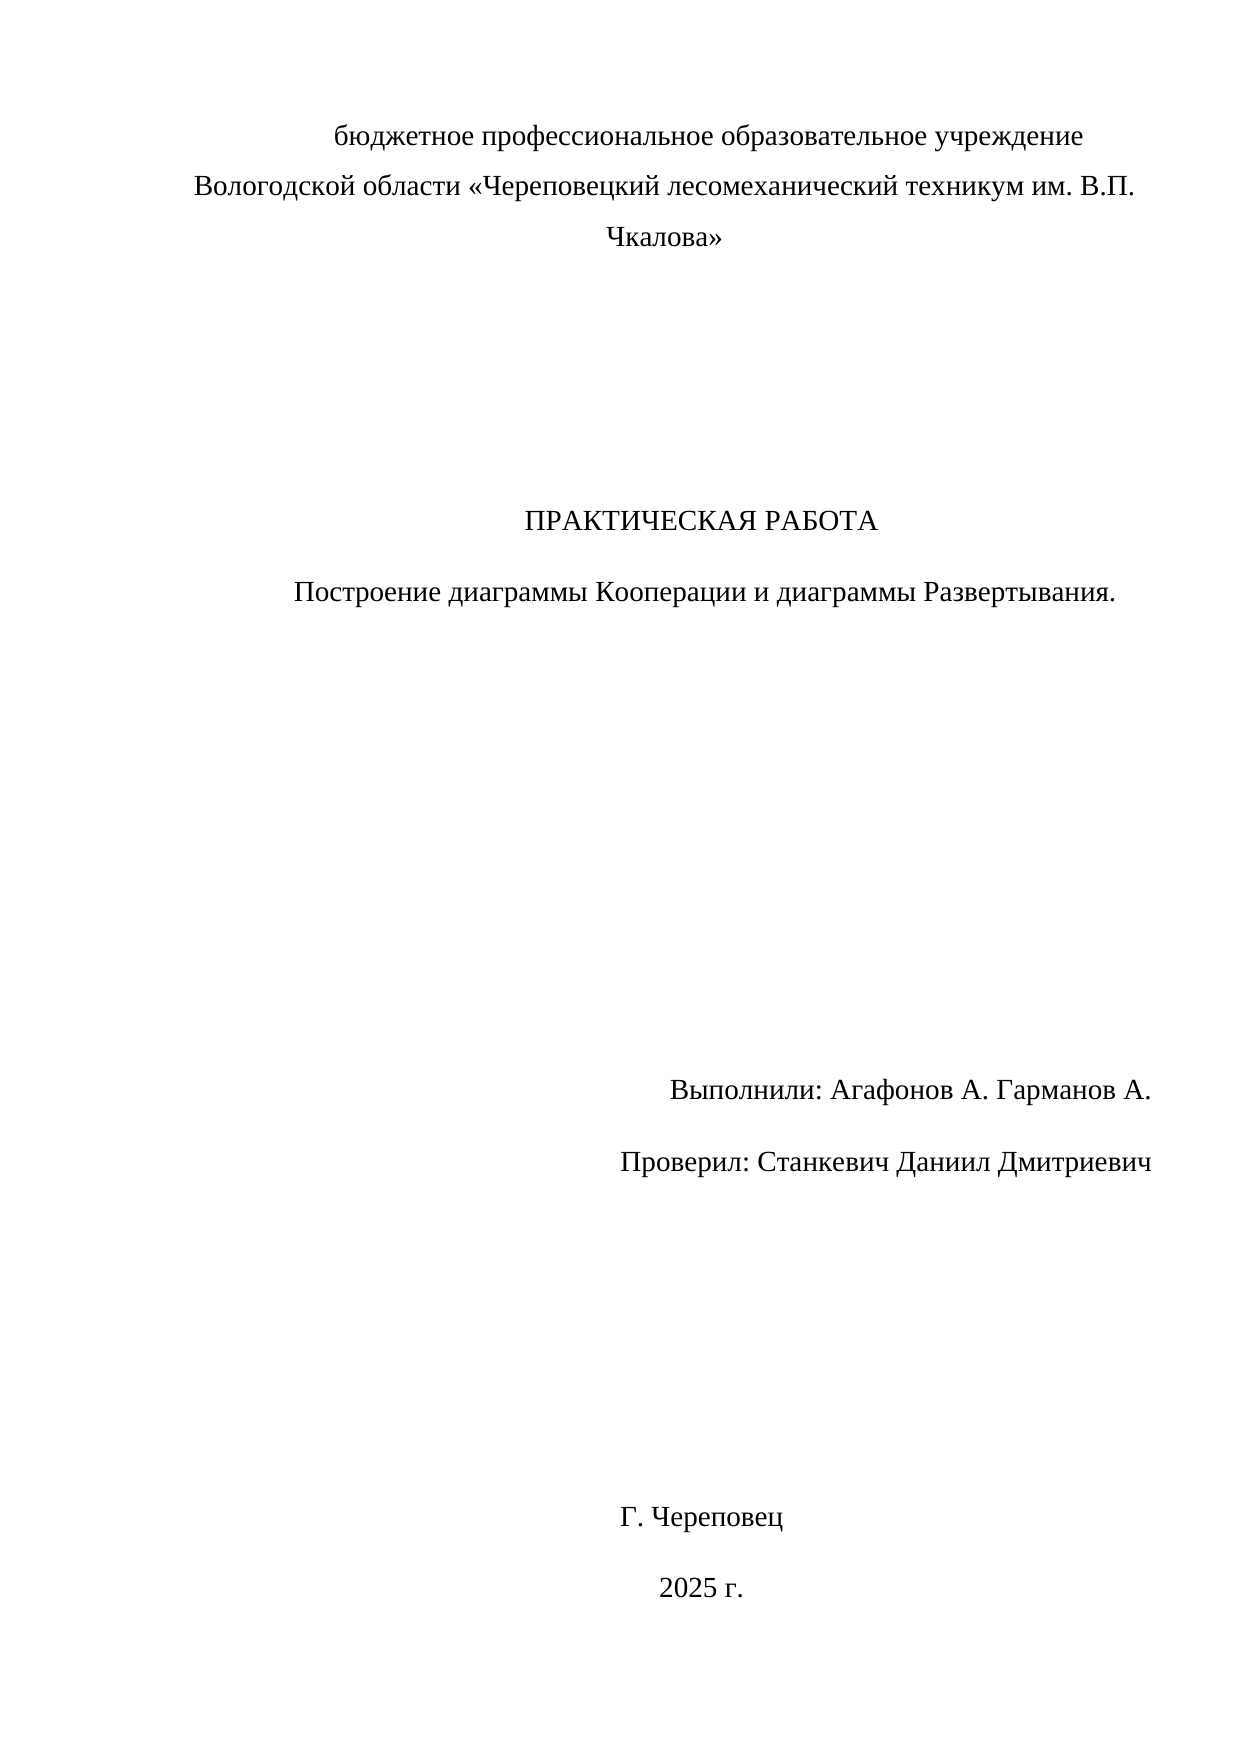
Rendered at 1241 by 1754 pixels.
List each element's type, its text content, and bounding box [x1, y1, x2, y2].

text Проверил: Станкевич Даниил Дмитриевич [177, 1144, 1152, 1177]
text Г. Череповец [177, 1499, 1152, 1533]
text ПРАКТИЧЕСКАЯ РАБОТА [177, 503, 1152, 537]
text 2025 г. [177, 1571, 1152, 1604]
text Построение диаграммы Кооперации и диаграммы Развертывания. [177, 574, 1152, 608]
text Выполнили: Агафонов А. Гарманов А. [177, 1072, 1152, 1106]
text бюджетное профессиональное образовательное учреждение Вологодской области «Череповецкий лесомеханический техникум им. В.П. Чкалова» [177, 118, 1152, 252]
